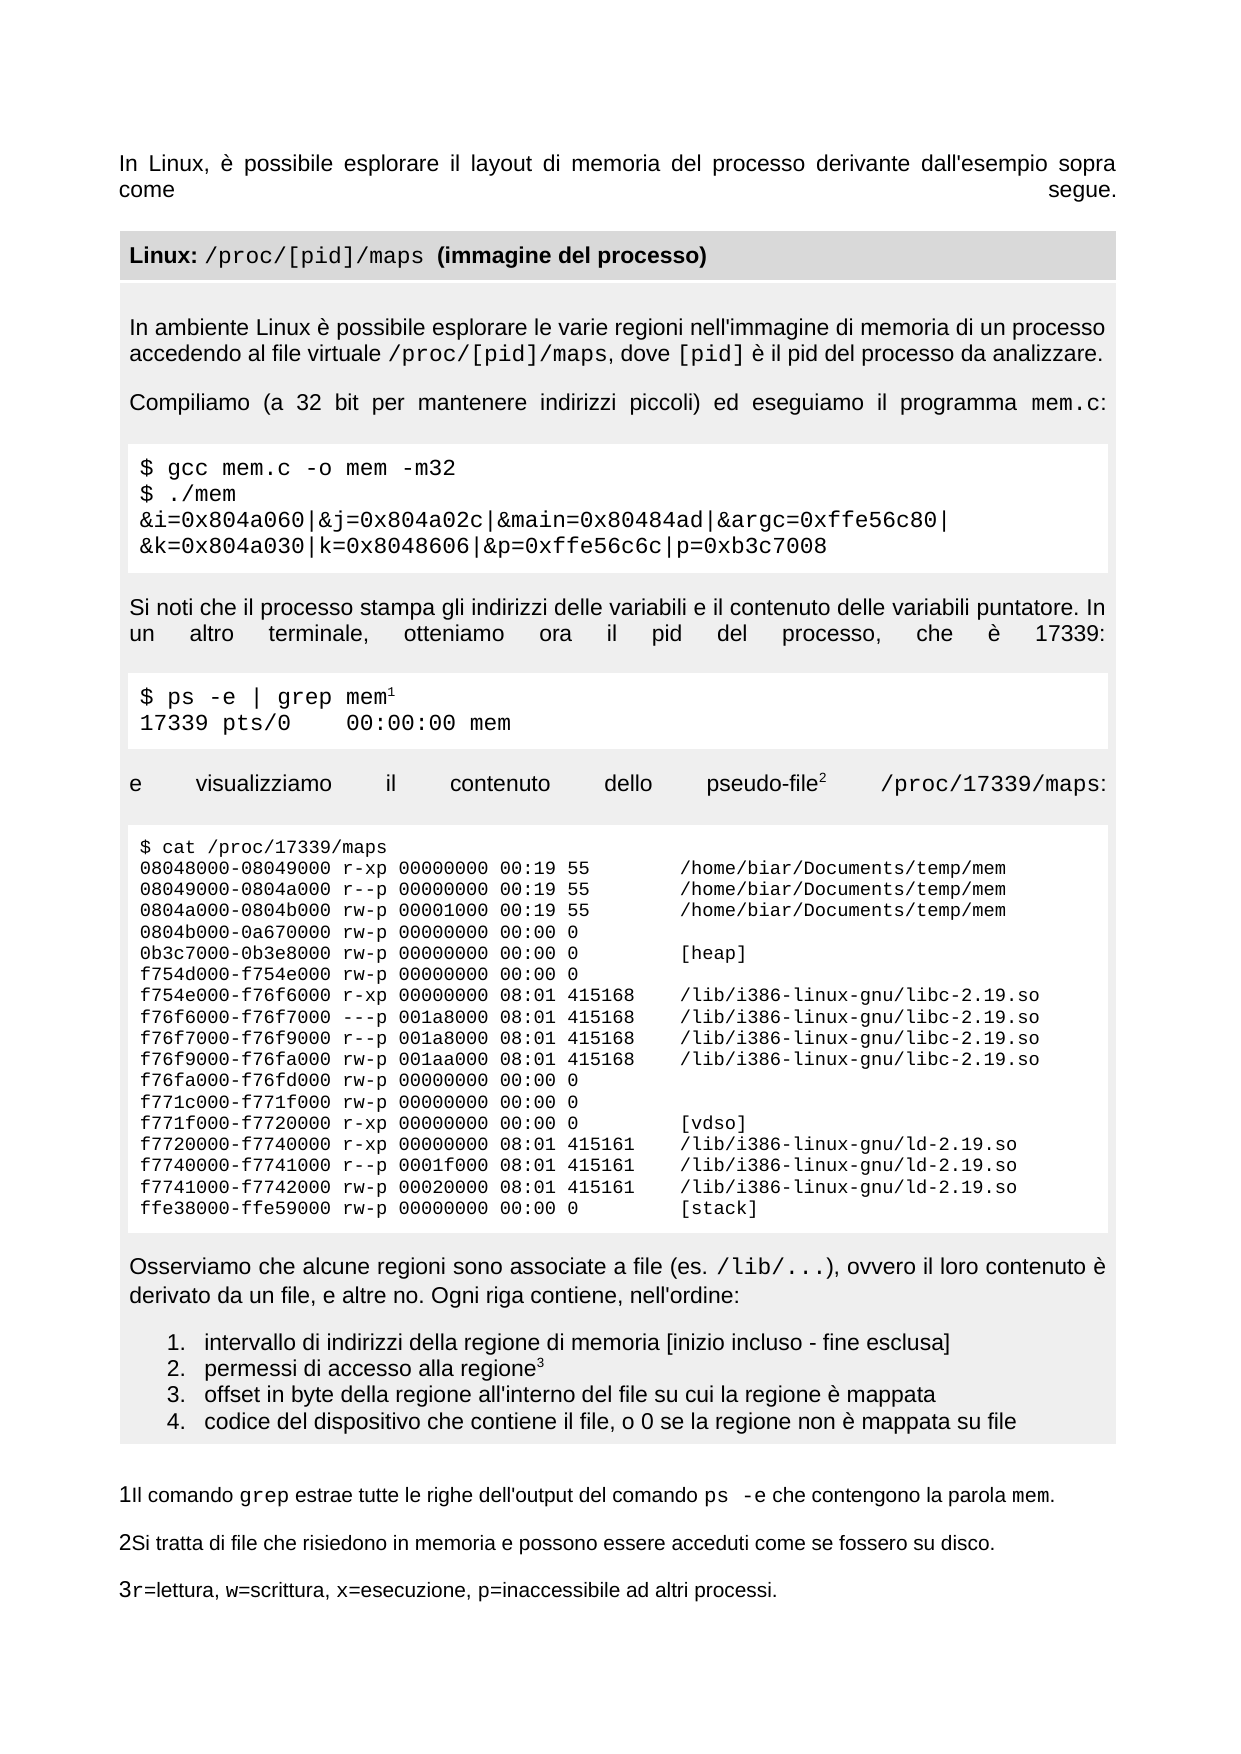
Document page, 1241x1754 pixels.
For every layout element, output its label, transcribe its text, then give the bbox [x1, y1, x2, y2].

table_cell In ambiente Linux è possibile esplorare le varie regioni nell'immagine di memoria di un processo accedendo al file virtuale /proc/[pid]/maps, dove [pid] è il pid del processo da analizzare. Compiliamo (a 32 bit per mantenere indirizzi piccoli) ed eseguiamo il programma mem.c: Si noti che il processo stampa gli indirizzi delle variabili e il contenuto delle variabili puntatore. In un altro terminale, otteniamo ora il pid del processo, che è 17339: e visualizziamo il contenuto dello pseudo-file /proc/17339/maps: Osserviamo che alcune regioni sono associate a file (es. /lib/...), ovvero il loro contenuto è derivato da un file, e altre no. Ogni riga contiene, nell'ordine: intervallo di indirizzi della regione di memoria [inizio incluso - fine esclusa] permessi di accesso alla regione offset in byte della regione all'interno del file su cui la regione è mappata codice del dispositivo che contiene il file, o 0 se la regione non è mappata su file codice del file che contiene la regione, o 0 se la regione non è mappata su file nome del file su cui la regione è mappata, [heap] se è l'heap, [stack] se è stack, vuota se la regione è anonima, ecc. Si noti che tutti gli estremi delle regioni sono multipli di 4096 (4 KB), che come vedremo nel capitolo 7 è la dimensione di una pagina, che rappresenta l'unità elementare da cui tutte le regioni di memoria sono composte. Vediamo ora di localizzare gli elementi del programma nelle rispettive regioni: Si noti che la variabile i parte nella regione .data. Essendo di dimensione 400 MB, la prima parte risiede in .data fino a completare la dimensione di una pagina e il resto (il grosso) risiede nella regione .bss. Purtroppo nel file maps non vengono nominate le regioni .text, .data, .bss, .rodata. Tuttavia, non è difficile identificarli fra quelle anonime: .text ha il permesso di esecuzione e risiede nel file eseguibile (ELF) .data ha permessi di lettura e scrittura e risiede nel file eseguibile (ELF) .bss viene prima dell'heap, ha permessi di lettura e scrittura, e non risiede su disco .rodata ha permesso di sola lettura [120, 283, 1116, 1444]
text In Linux, è possibile esplorare il layout di memoria del processo derivante dall'esempio sopra come segue. [119, 150, 1117, 229]
table_header Linux: /proc/[pid]/maps (immagine del processo) [120, 231, 1116, 280]
table_header $ cat /proc/17339/maps 08048000-08049000 r-xp 00000000 00:19 55 /home/biar/Documents/temp/mem 08049000-0804a000 r--p 00000000 00:19 55 /home/biar/Documents/temp/mem 0804a000-0804b000 rw-p 00001000 00:19 55 /home/biar/Documents/temp/mem 0804b000-0a670000 rw-p 00000000 00:00 0 0b3c7000-0b3e8000 rw-p 00000000 00:00 0 [heap] f754d000-f754e000 rw-p 00000000 00:00 0 f754e000-f76f6000 r-xp 00000000 08:01 415168 /lib/i386-linux-gnu/libc-2.19.so f76f6000-f76f7000 ---p 001a8000 08:01 415168 /lib/i386-linux-gnu/libc-2.19.so f76f7000-f76f9000 r--p 001a8000 08:01 415168 /lib/i386-linux-gnu/libc-2.19.so f76f9000-f76fa000 rw-p 001aa000 08:01 415168 /lib/i386-linux-gnu/libc-2.19.so f76fa000-f76fd000 rw-p 00000000 00:00 0 f771c000-f771f000 rw-p 00000000 00:00 0 f771f000-f7720000 r-xp 00000000 00:00 0 [vdso] f7720000-f7740000 r-xp 00000000 08:01 415161 /lib/i386-linux-gnu/ld-2.19.so f7740000-f7741000 r--p 0001f000 08:01 415161 /lib/i386-linux-gnu/ld-2.19.so f7741000-f7742000 rw-p 00020000 08:01 415161 /lib/i386-linux-gnu/ld-2.19.so ffe38000-ffe59000 rw-p 00000000 00:00 0 [stack] [130, 827, 1105, 1230]
table_header $ ps -e | grep mem 17339 pts/0 00:00:00 mem [130, 675, 1105, 747]
table_header $ gcc mem.c -o mem -m32 $ ./mem &i=0x804a060|&j=0x804a02c|&main=0x80484ad|&argc=0xffe56c80|&k=0x804a030|k=0x8048606|&p=0xffe56c6c|p=0xb3c7008 [130, 446, 1105, 571]
